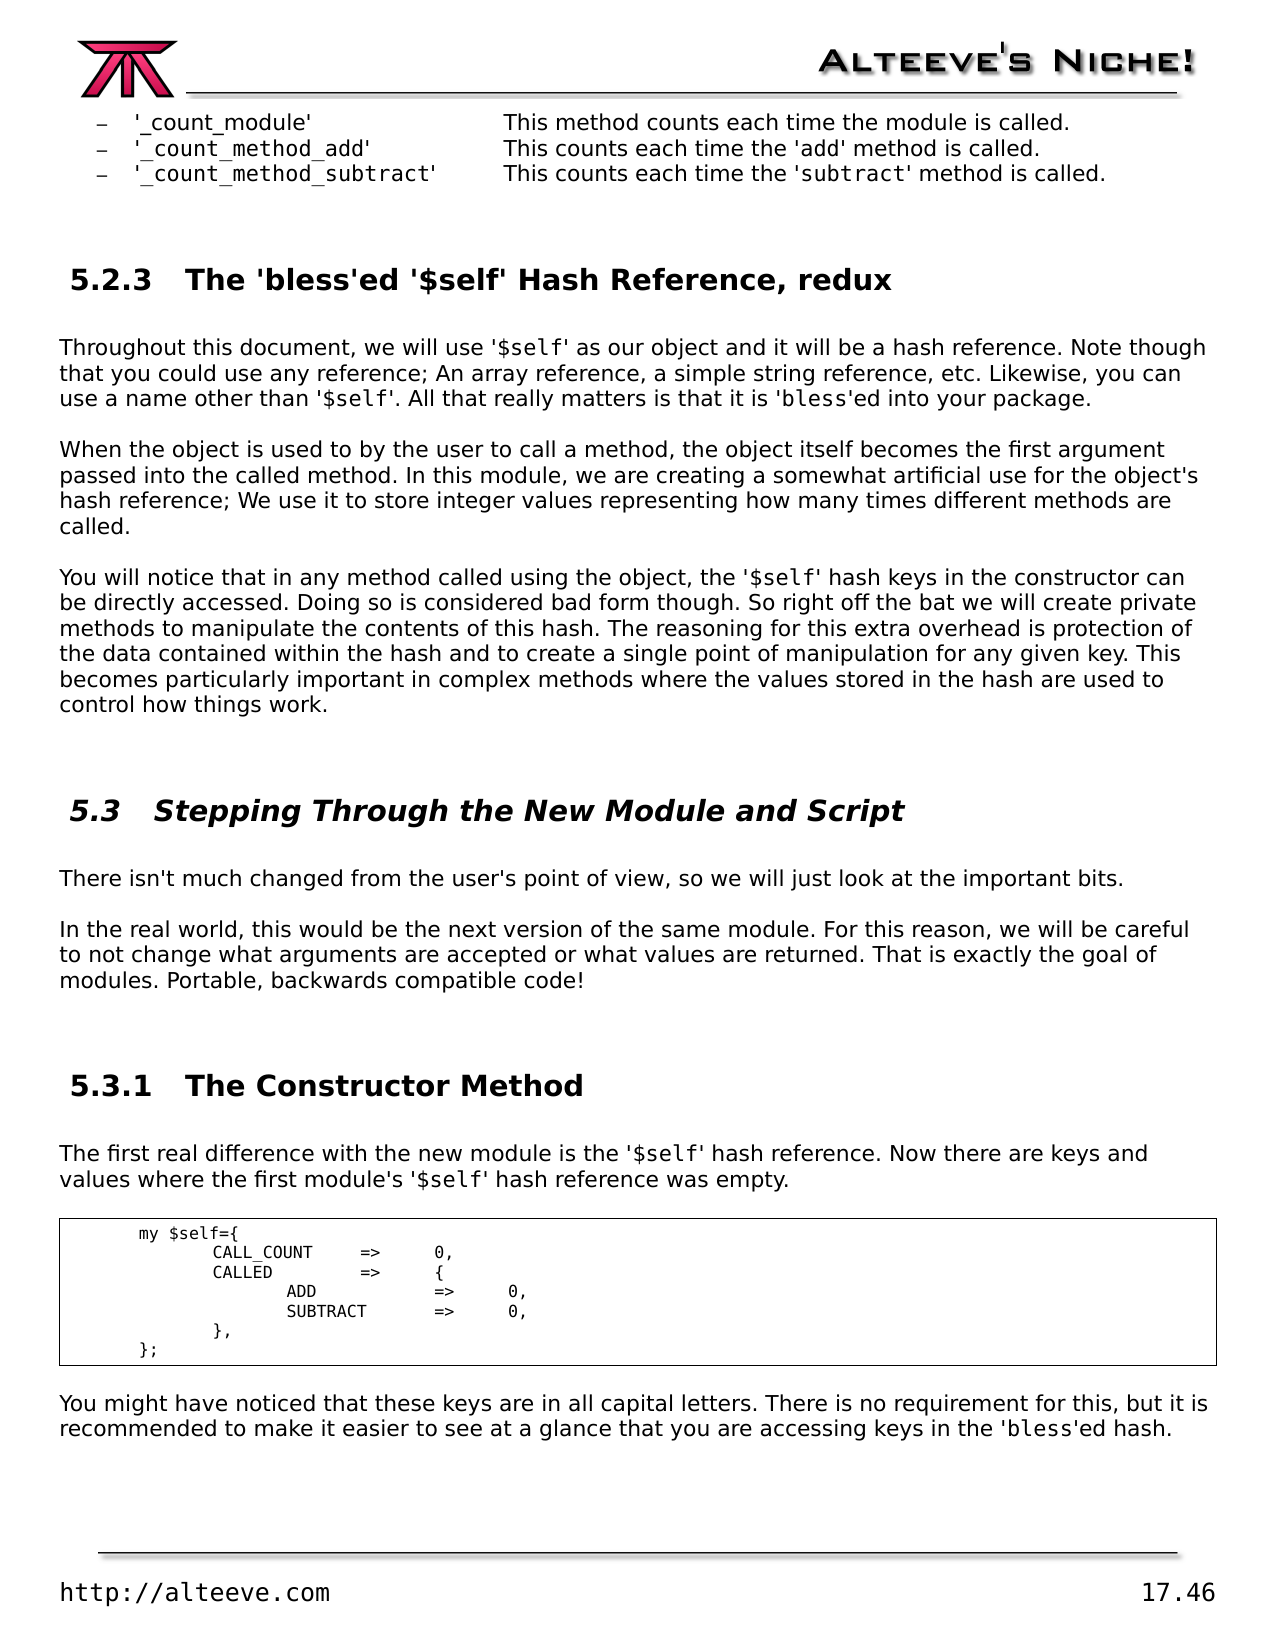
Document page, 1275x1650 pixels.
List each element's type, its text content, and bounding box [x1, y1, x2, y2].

list '_count_method_add' This counts each time the 'add' method is called. [97, 136, 1216, 162]
list '_count_method_subtract' This counts each time the 'subtract' method is called. [97, 162, 1216, 187]
picture [76, 39, 1199, 99]
subtitle The Constructor Method [59, 1069, 1216, 1103]
text The first real difference with the new module is the '$self' hash reference. Now there are keys and values where the first module's '$self' hash reference was empty. [59, 1142, 1216, 1193]
text You will notice that in any method called using the object, the '$self' hash keys in the constructor can be directly accessed. Doing so is considered bad form though. So right off the bat we will create private methods to manipulate the contents of this hash. The reasoning for this extra overhead is protection of the data contained within the hash and to create a single point of manipulation for any given key. This becomes particularly important in complex methods where the values stored in the hash are used to control how things work. [59, 565, 1216, 718]
text Throughout this document, we will use '$self' as our object and it will be a hash reference. Note though that you could use any reference; An array reference, a simple string reference, etc. Likewise, you can use a name other than '$self'. All that really matters is that it is 'bless'ed into your package. [59, 335, 1216, 412]
text There isn't much changed from the user's point of view, so we will just look at the important bits. [59, 866, 1216, 891]
text You might have noticed that these keys are in all capital letters. There is no requirement for this, but it is recommended to make it easier to see at a glance that you are accessing keys in the 'bless'ed hash. [59, 1391, 1216, 1442]
text In the real world, this would be the next version of the same module. For this reason, we will be careful to not change what arguments are accepted or what values are returned. That is exactly the goal of modules. Portable, backwards compatible code! [59, 917, 1216, 993]
subtitle Stepping Through the New Module and Script [59, 794, 1216, 828]
text When the object is used to by the user to call a method, the object itself becomes the first argument passed into the called method. In this module, we are creating a somewhat artificial use for the object's hash reference; We use it to store integer values representing how many times different methods are called. [59, 437, 1216, 539]
table_header my $self={ CALL_COUNT => 0, CALLED => { ADD => 0, SUBTRACT => 0, }, }; [60, 1219, 1216, 1365]
picture [76, 1545, 1199, 1589]
subtitle The 'bless'ed '$self' Hash Reference, redux [59, 263, 1216, 297]
list '_count_module' This method counts each time the module is called. [97, 111, 1216, 136]
